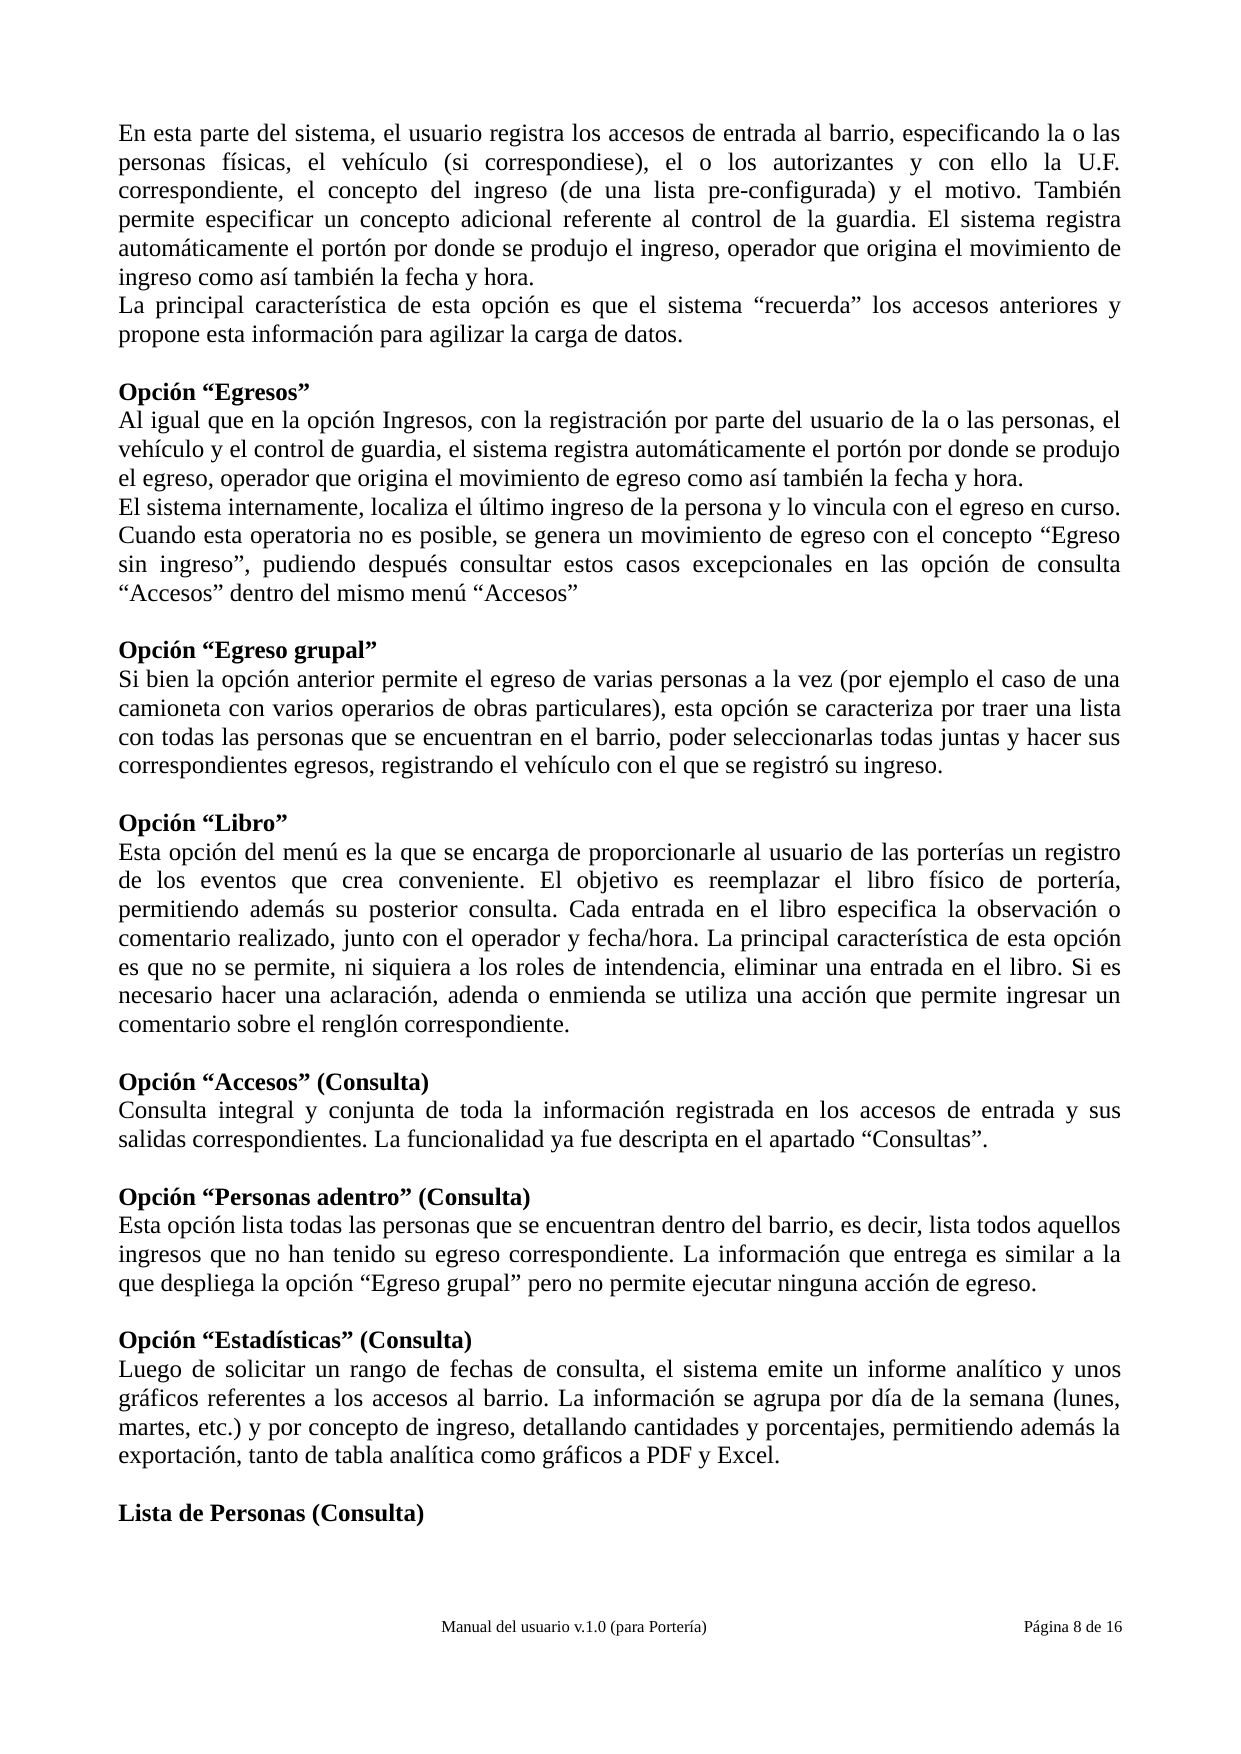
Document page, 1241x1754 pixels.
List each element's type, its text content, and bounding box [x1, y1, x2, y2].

text Consulta integral y conjunta de toda la información registrada en los accesos de entrada y sus salidas correspondientes. La funcionalidad ya fue descripta en el apartado “Consultas”. [118, 1096, 1122, 1153]
text Opción “Egreso grupal” [118, 636, 1122, 664]
text En esta parte del sistema, el usuario registra los accesos de entrada al barrio, especificando la o las personas físicas, el vehículo (si correspondiese), el o los autorizantes y con ello la U.F. correspondiente, el concepto del ingreso (de una lista pre-configurada) y el motivo. También permite especificar un concepto adicional referente al control de la guardia. El sistema registra automáticamente el portón por donde se produjo el ingreso, operador que origina el movimiento de ingreso como así también la fecha y hora. [118, 118, 1122, 291]
text Opción “Libro” [118, 808, 1122, 837]
text Luego de solicitar un rango de fechas de consulta, el sistema emite un informe analítico y unos gráficos referentes a los accesos al barrio. La información se agrupa por día de la semana (lunes, martes, etc.) y por concepto de ingreso, detallando cantidades y porcentajes, permitiendo además la exportación, tanto de tabla analítica como gráficos a PDF y Excel. [118, 1354, 1122, 1469]
text La principal característica de esta opción es que el sistema “recuerda” los accesos anteriores y propone esta información para agilizar la carga de datos. [118, 291, 1122, 348]
text Opción “Accesos” (Consulta) [118, 1067, 1122, 1096]
text Esta opción del menú es la que se encarga de proporcionarle al usuario de las porterías un registro de los eventos que crea conveniente. El objetivo es reemplazar el libro físico de portería, permitiendo además su posterior consulta. Cada entrada en el libro especifica la observación o comentario realizado, junto con el operador y fecha/hora. La principal característica de esta opción es que no se permite, ni siquiera a los roles de intendencia, eliminar una entrada en el libro. Si es necesario hacer una aclaración, adenda o enmienda se utiliza una acción que permite ingresar un comentario sobre el renglón correspondiente. [118, 837, 1122, 1038]
text Esta opción lista todas las personas que se encuentran dentro del barrio, es decir, lista todos aquellos ingresos que no han tenido su egreso correspondiente. La información que entrega es similar a la que despliega la opción “Egreso grupal” pero no permite ejecutar ninguna acción de egreso. [118, 1211, 1122, 1297]
text Lista de Personas (Consulta) [118, 1498, 1122, 1527]
text Opción “Egresos” [118, 377, 1122, 406]
text Al igual que en la opción Ingresos, con la registración por parte del usuario de la o las personas, el vehículo y el control de guardia, el sistema registra automáticamente el portón por donde se produjo el egreso, operador que origina el movimiento de egreso como así también la fecha y hora. [118, 406, 1122, 492]
text Opción “Estadísticas” (Consulta) [118, 1326, 1122, 1354]
text Si bien la opción anterior permite el egreso de varias personas a la vez (por ejemplo el caso de una camioneta con varios operarios de obras particulares), esta opción se caracteriza por traer una lista con todas las personas que se encuentran en el barrio, poder seleccionarlas todas juntas y hacer sus correspondientes egresos, registrando el vehículo con el que se registró su ingreso. [118, 664, 1122, 779]
text El sistema internamente, localiza el último ingreso de la persona y lo vincula con el egreso en curso. Cuando esta operatoria no es posible, se genera un movimiento de egreso con el concepto “Egreso sin ingreso”, pudiendo después consultar estos casos excepcionales en las opción de consulta “Accesos” dentro del mismo menú “Accesos” [118, 492, 1122, 607]
text Opción “Personas adentro” (Consulta) [118, 1182, 1122, 1211]
